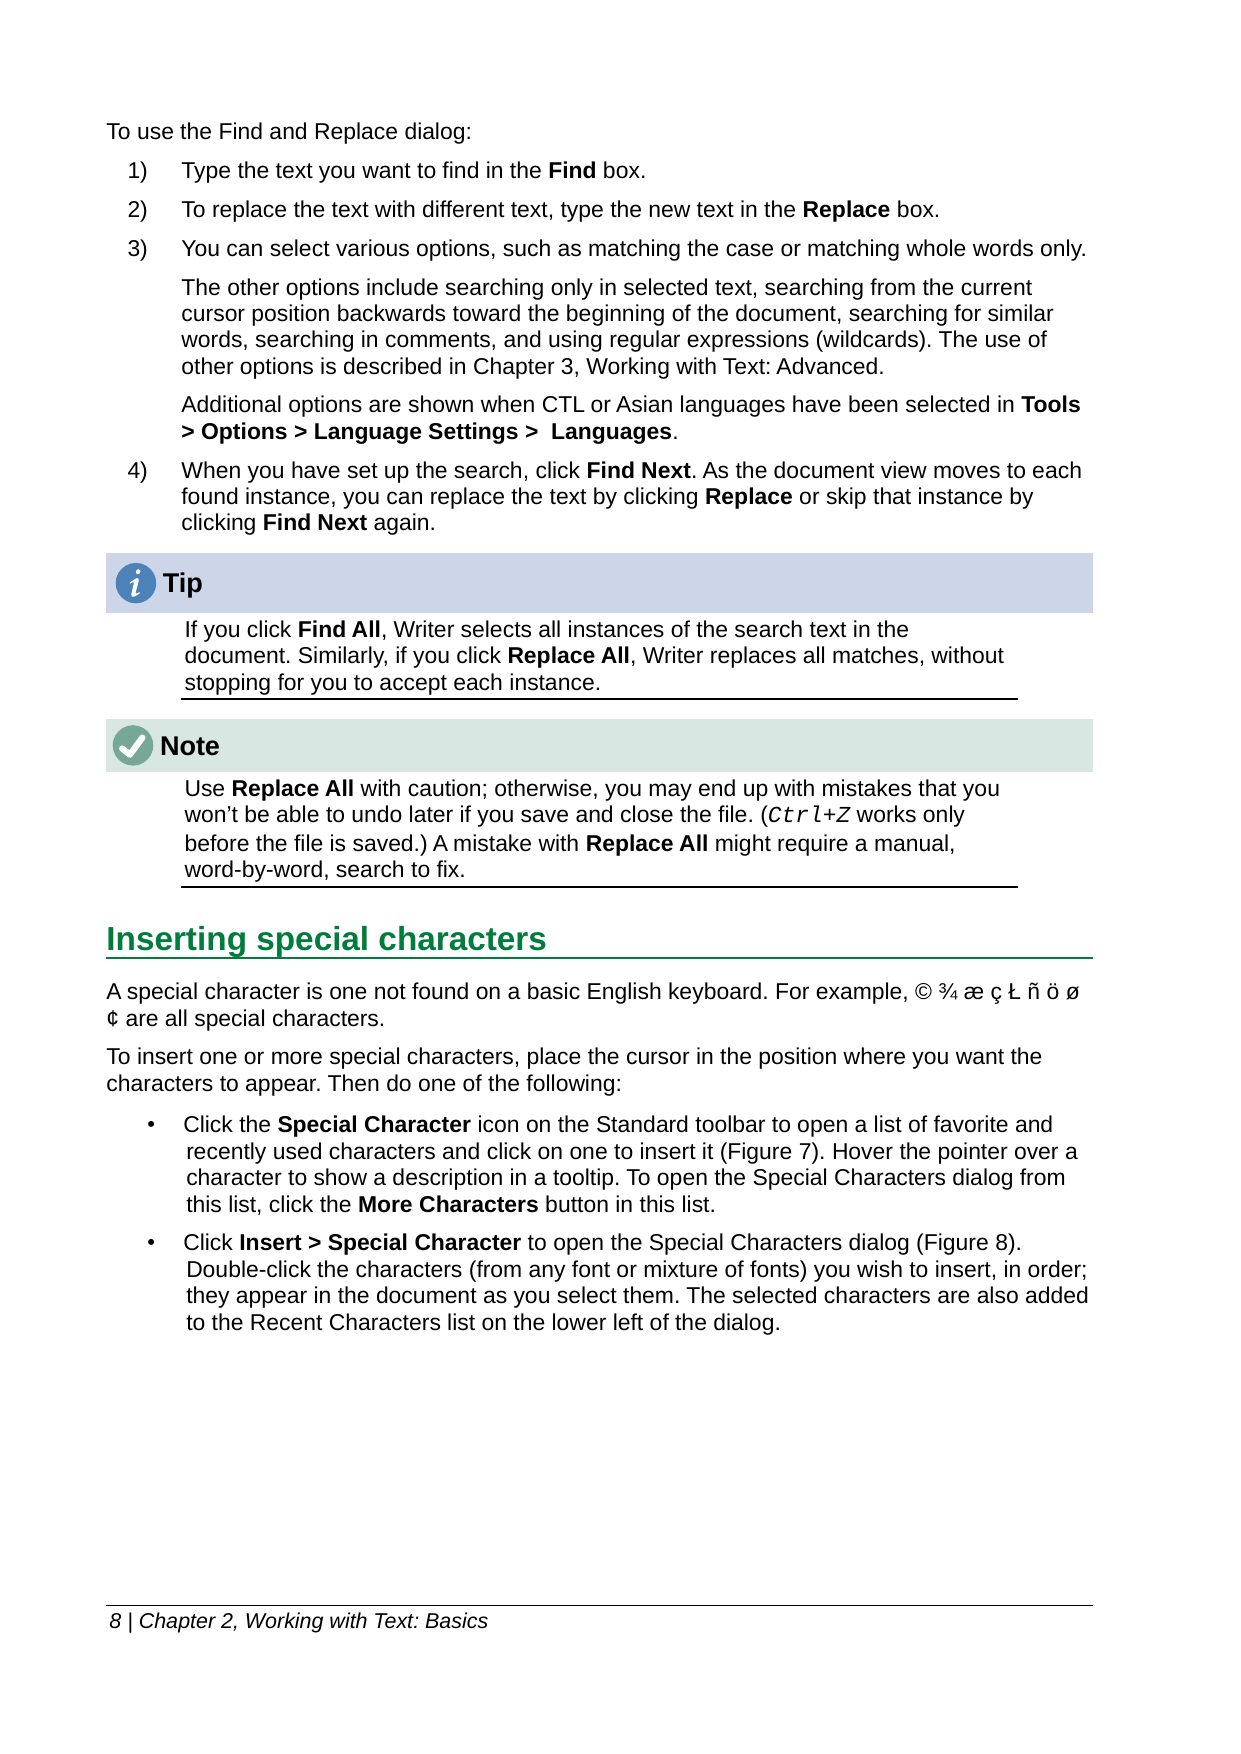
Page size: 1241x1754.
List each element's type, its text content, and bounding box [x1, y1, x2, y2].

text If you click Find All, Writer selects all instances of the search text in the document. Similarly, if you click Replace All, Writer replaces all matches, without stopping for you to accept each instance. [181, 613, 1018, 698]
list When you have set up the search, click Find Next. As the document view moves to each found instance, you can replace the text by clicking Replace or skip that instance by clicking Find Next again. [148, 457, 1093, 536]
subtitle Inserting special characters [106, 919, 1093, 957]
subtitle Note [106, 719, 1093, 772]
text Use Replace All with caution; otherwise, you may end up with mistakes that you won’t be able to undo later if you save and close the file. (Ctrl+Z works only before the file is saved.) A mistake with Replace All might require a manual, word-by-word, search to fix. [181, 772, 1018, 886]
list You can select various options, such as matching the case or matching whole words only. [148, 235, 1093, 261]
list To insert one or more special characters, place the cursor in the position where you want the characters to appear. Then do one of the following: [106, 1043, 1093, 1096]
list The other options include searching only in selected text, searching from the current cursor position backwards toward the beginning of the document, searching for similar words, searching in comments, and using regular expressions (wildcards). The use of other options is described in Chapter 3, Working with Text: Advanced. [148, 273, 1093, 379]
list Click the Special Character icon on the Standard toolbar to open a list of favorite and recently used characters and click on one to insert it (Figure 7). Hover the pointer over a character to show a description in a tooltip. To open the Special Characters dialog from this list, click the More Characters button in this list. [144, 1108, 1093, 1217]
list A special character is one not found on a basic English keyboard. For example, © ¾ æ ç Ł ñ ö ø ¢ are all special characters. [106, 978, 1093, 1031]
list Additional options are shown when CTL or Asian languages have been selected in Tools > Options > Language Settings > Languages. [148, 391, 1093, 444]
subtitle Tip [106, 553, 1093, 613]
list To use the Find and Replace dialog: [106, 118, 1093, 144]
list To replace the text with different text, type the new text in the Replace box. [148, 196, 1093, 222]
list Click Insert > Special Character to open the Special Characters dialog (Figure 8). Double-click the characters (from any font or mixture of fonts) you wish to insert, in order; they appear in the document as you select them. The selected characters are also added to the Recent Characters list on the lower left of the dialog. [144, 1226, 1093, 1338]
list Type the text you want to find in the Find box. [148, 157, 1093, 183]
